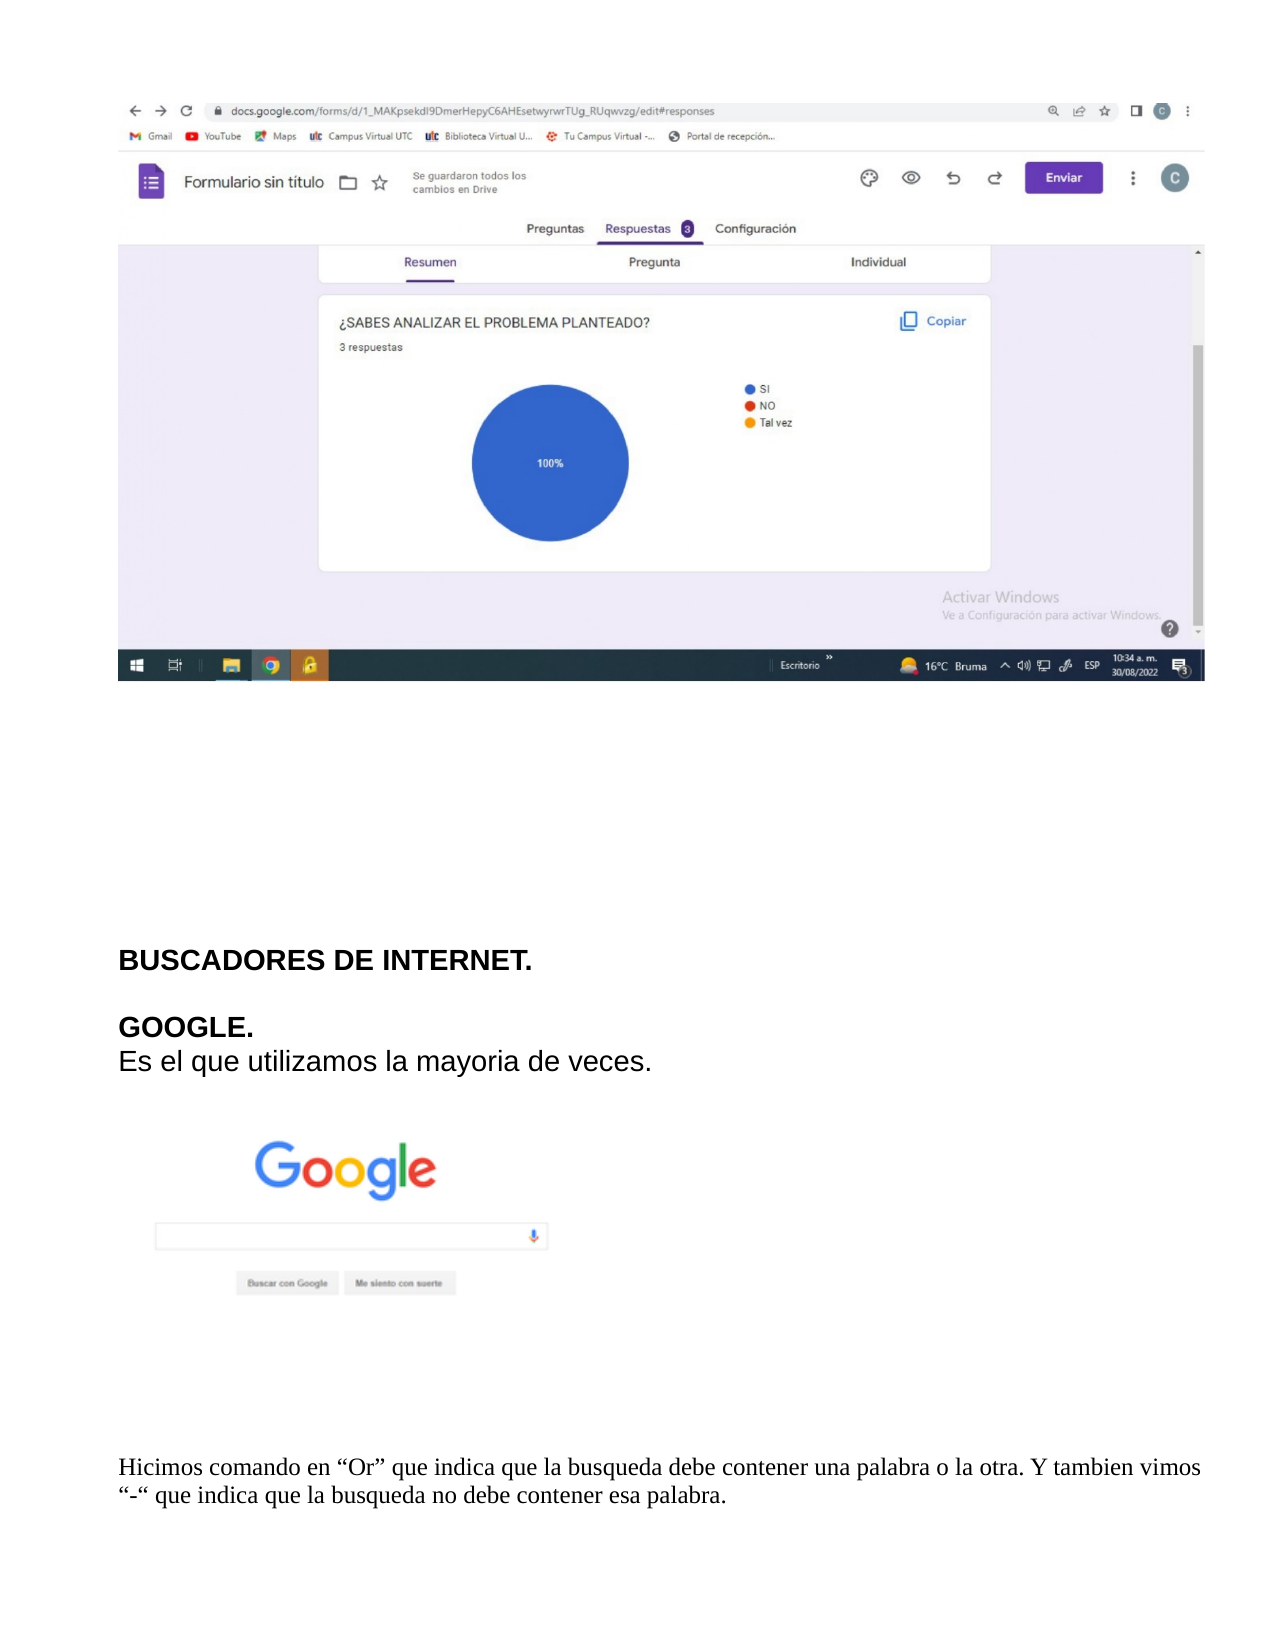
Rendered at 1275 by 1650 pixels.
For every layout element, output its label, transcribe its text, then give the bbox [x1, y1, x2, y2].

text Hicimos un commando en “ que sirve solo para buscar paginas que contengan exactamente dichas palabras. [118, 1509, 1205, 1538]
text Hicimos comando en “Or” que indica que la busqueda debe contener una palabra o la otra. Y tambien vimos “-“ que indica que la busqueda no debe contener esa palabra. [118, 1469, 1205, 1509]
